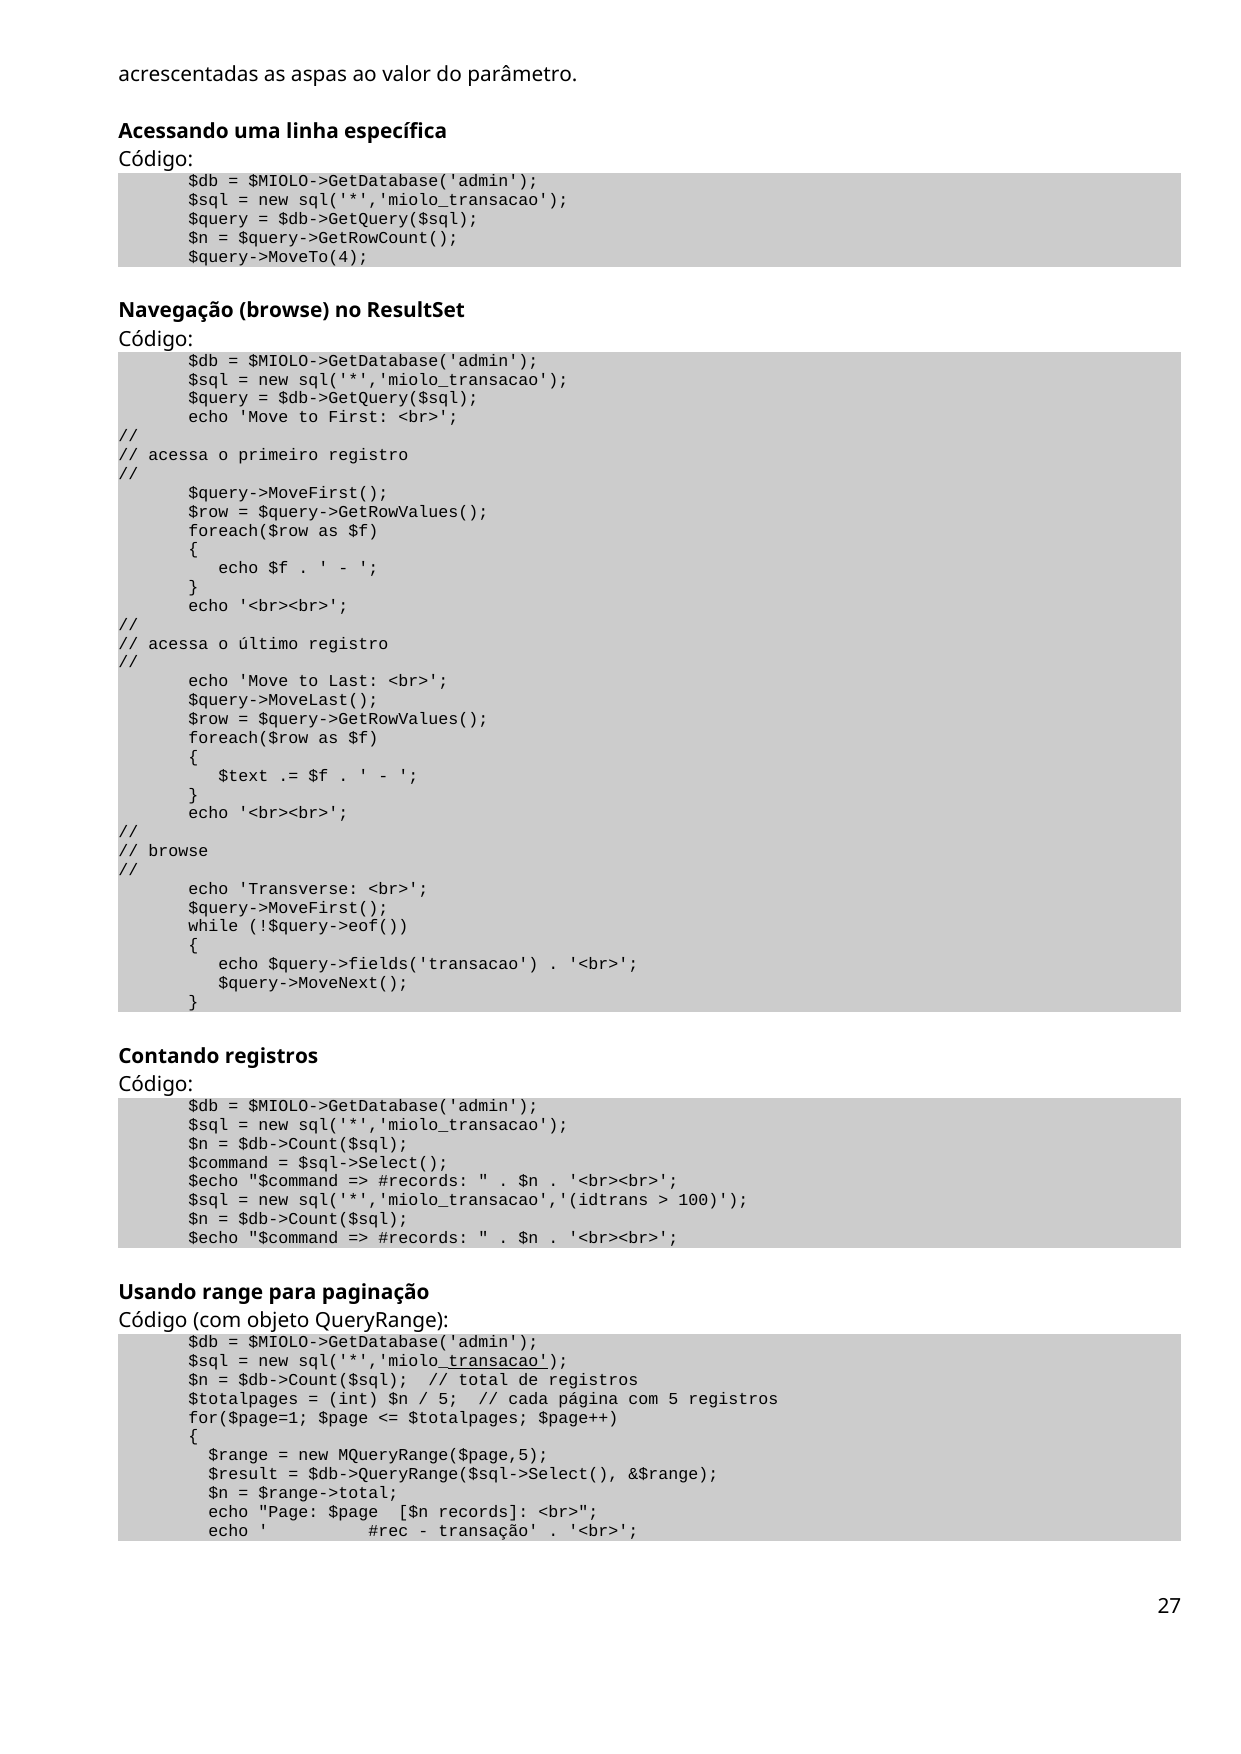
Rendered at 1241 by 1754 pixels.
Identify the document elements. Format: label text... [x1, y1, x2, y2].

text $n = $range->total; [118, 1484, 1181, 1503]
text echo $f . ' - '; [118, 560, 1181, 579]
text // [118, 428, 1181, 447]
text Código: [118, 144, 1181, 173]
text $command = $sql->Select(); [118, 1154, 1181, 1173]
text $query->MoveFirst(); [118, 484, 1181, 503]
text Navegação (browse) no ResultSet [118, 296, 1181, 324]
text $row = $query->GetRowValues(); [118, 711, 1181, 729]
text $db = $MIOLO->GetDatabase('admin'); [118, 1098, 1181, 1116]
text } [118, 579, 1181, 597]
text // [118, 616, 1181, 635]
text Contando registros [118, 1041, 1181, 1069]
text $sql = new sql('*','miolo_transacao','(idtrans > 100)'); [118, 1192, 1181, 1211]
text for($page=1; $page <= $totalpages; $page++) [118, 1409, 1181, 1428]
text $query->MoveLast(); [118, 692, 1181, 711]
text $sql = new sql('*','miolo_transacao'); [118, 192, 1181, 211]
text { [118, 937, 1181, 956]
text Código: [118, 1069, 1181, 1098]
text $query->MoveTo(4); [118, 248, 1181, 267]
text $totalpages = (int) $n / 5; // cada página com 5 registros [118, 1390, 1181, 1409]
text $db = $MIOLO->GetDatabase('admin'); [118, 1334, 1181, 1353]
text $text .= $f . ' - '; [118, 767, 1181, 786]
text // acessa o último registro [118, 635, 1181, 654]
text { [118, 541, 1181, 560]
text $sql = new sql('*','miolo_transacao'); [118, 371, 1181, 390]
text echo ' #rec - transação' . '<br>'; [118, 1522, 1181, 1541]
text acrescentadas as aspas ao valor do parâmetro. [118, 59, 1181, 87]
text $n = $query->GetRowCount(); [118, 229, 1181, 248]
text $db = $MIOLO->GetDatabase('admin'); [118, 352, 1181, 371]
text // [118, 861, 1181, 880]
text // acessa o primeiro registro [118, 447, 1181, 466]
text Usando range para paginação [118, 1277, 1181, 1305]
text $n = $db->Count($sql); [118, 1211, 1181, 1229]
text $query = $db->GetQuery($sql); [118, 390, 1181, 409]
text echo 'Move to First: <br>'; [118, 409, 1181, 428]
text $n = $db->Count($sql); // total de registros [118, 1371, 1181, 1390]
text $query->MoveFirst(); [118, 899, 1181, 918]
text echo 'Move to Last: <br>'; [118, 673, 1181, 692]
text Acessando uma linha específica [118, 116, 1181, 144]
text // [118, 466, 1181, 484]
text echo '<br><br>'; [118, 597, 1181, 616]
text $row = $query->GetRowValues(); [118, 503, 1181, 522]
text $sql = new sql('*','miolo_transacao'); [118, 1353, 1181, 1371]
text $query->MoveNext(); [118, 974, 1181, 993]
text $echo "$command => #records: " . $n . '<br><br>'; [118, 1173, 1181, 1192]
text // [118, 654, 1181, 673]
text while (!$query->eof()) [118, 918, 1181, 937]
text echo '<br><br>'; [118, 805, 1181, 824]
text { [118, 748, 1181, 767]
text $result = $db->QueryRange($sql->Select(), &$range); [118, 1466, 1181, 1484]
text foreach($row as $f) [118, 729, 1181, 748]
text $db = $MIOLO->GetDatabase('admin'); [118, 173, 1181, 192]
text } [118, 993, 1181, 1012]
text Código: [118, 324, 1181, 352]
text echo "Page: $page [$n records]: <br>"; [118, 1503, 1181, 1522]
text $range = new MQueryRange($page,5); [118, 1447, 1181, 1466]
text { [118, 1428, 1181, 1447]
text $echo "$command => #records: " . $n . '<br><br>'; [118, 1229, 1181, 1248]
text echo $query->fields('transacao') . '<br>'; [118, 956, 1181, 974]
text $query = $db->GetQuery($sql); [118, 211, 1181, 229]
text echo 'Transverse: <br>'; [118, 880, 1181, 899]
text Código (com objeto QueryRange): [118, 1305, 1181, 1334]
text $sql = new sql('*','miolo_transacao'); [118, 1116, 1181, 1135]
text // browse [118, 843, 1181, 861]
text } [118, 786, 1181, 805]
text $n = $db->Count($sql); [118, 1135, 1181, 1154]
text foreach($row as $f) [118, 522, 1181, 541]
text // [118, 824, 1181, 843]
